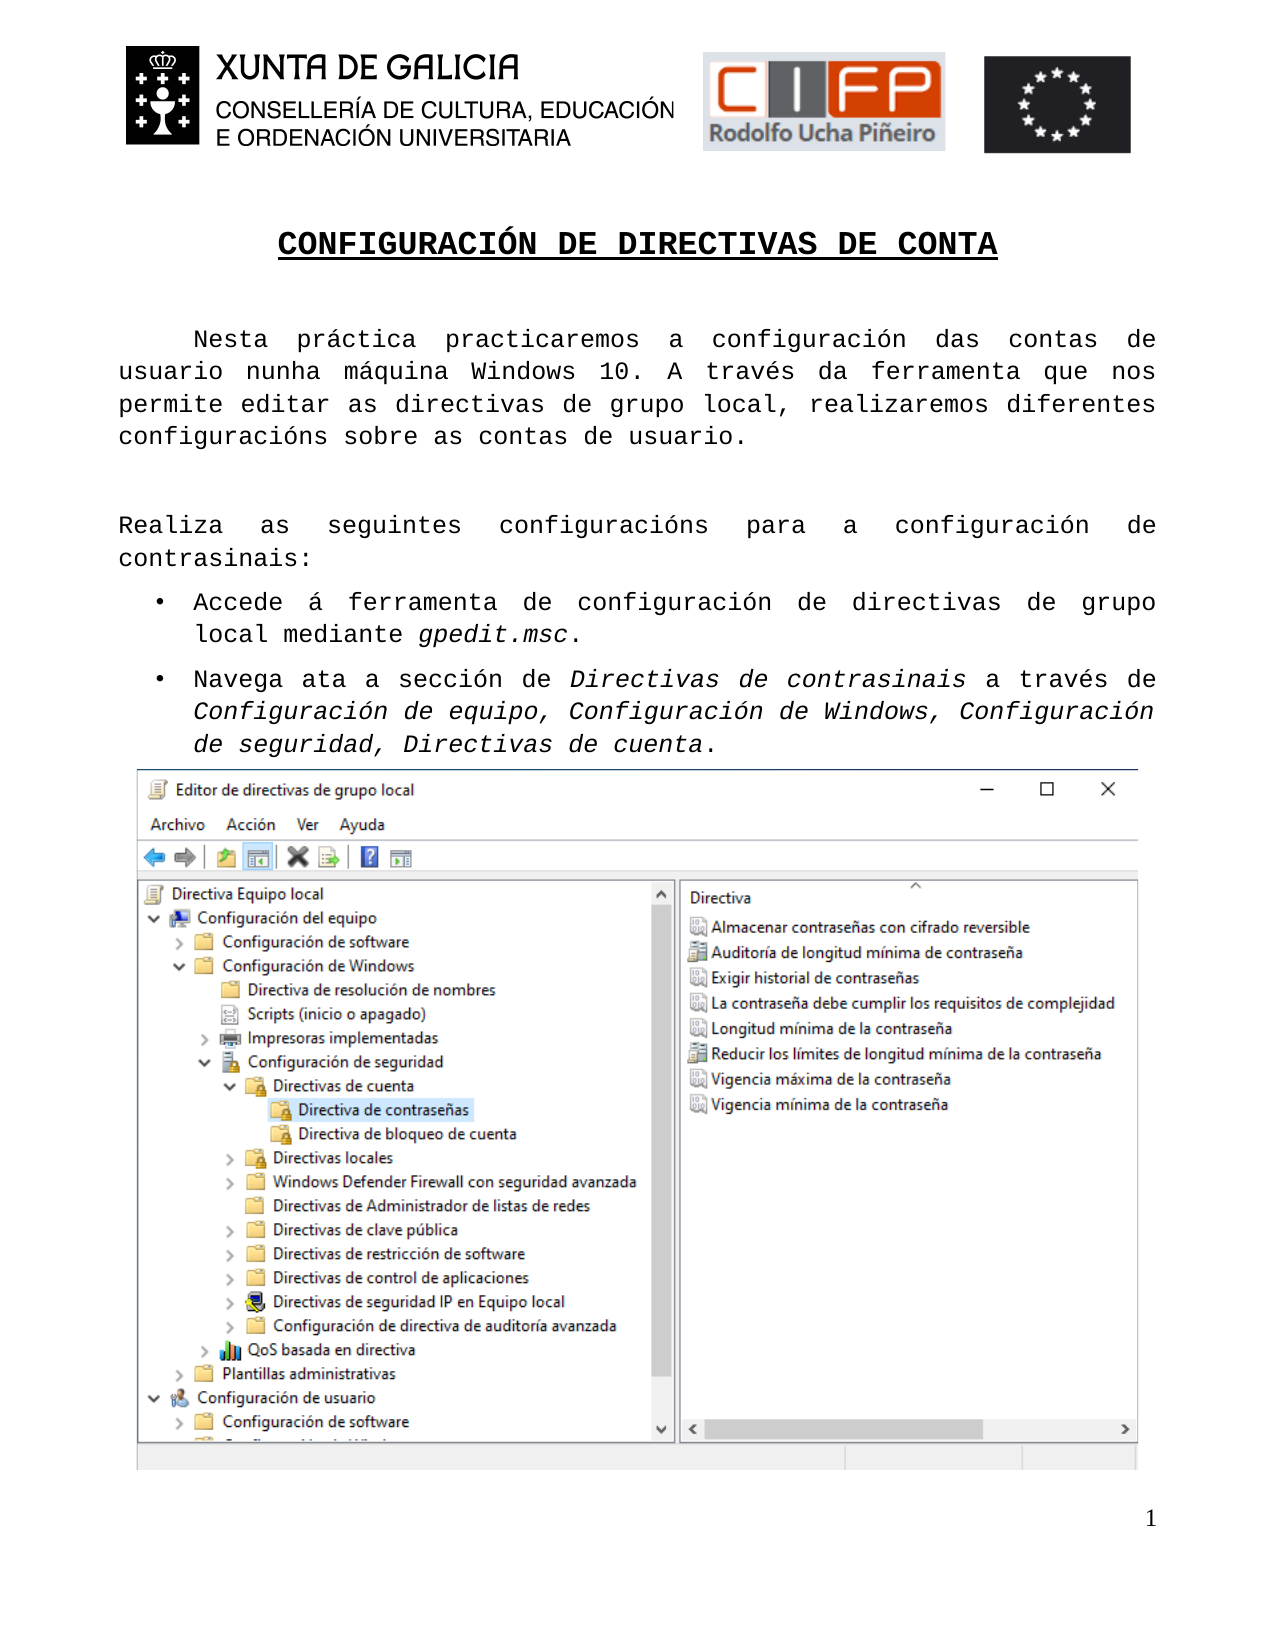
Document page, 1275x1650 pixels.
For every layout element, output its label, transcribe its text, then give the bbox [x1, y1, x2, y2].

text Realiza as seguintes configuracións para a configuración de contrasinais: [118, 513, 1157, 573]
text Nesta práctica practicaremos a configuración das contas de usuario nunha máquina Windows 10. A través da ferramenta que nos permite editar as directivas de grupo local, realizaremos diferentes configuracións sobre as contas de usuario. [118, 326, 1157, 452]
text CONFIGURACIÓN DE DIRECTIVAS DE CONTA [118, 227, 1157, 264]
picture [126, 46, 674, 146]
picture [136, 769, 1139, 1470]
list Accede á ferramenta de configuración de directivas de grupo local mediante gpedit.msc. [156, 589, 1157, 650]
list Navega ata a sección de Directivas de contrasinais a través de Configuración de equipo, Configuración de Windows, Configuración de seguridad, Directivas de cuenta. [156, 666, 1157, 760]
picture [703, 52, 946, 151]
picture [983, 55, 1134, 155]
